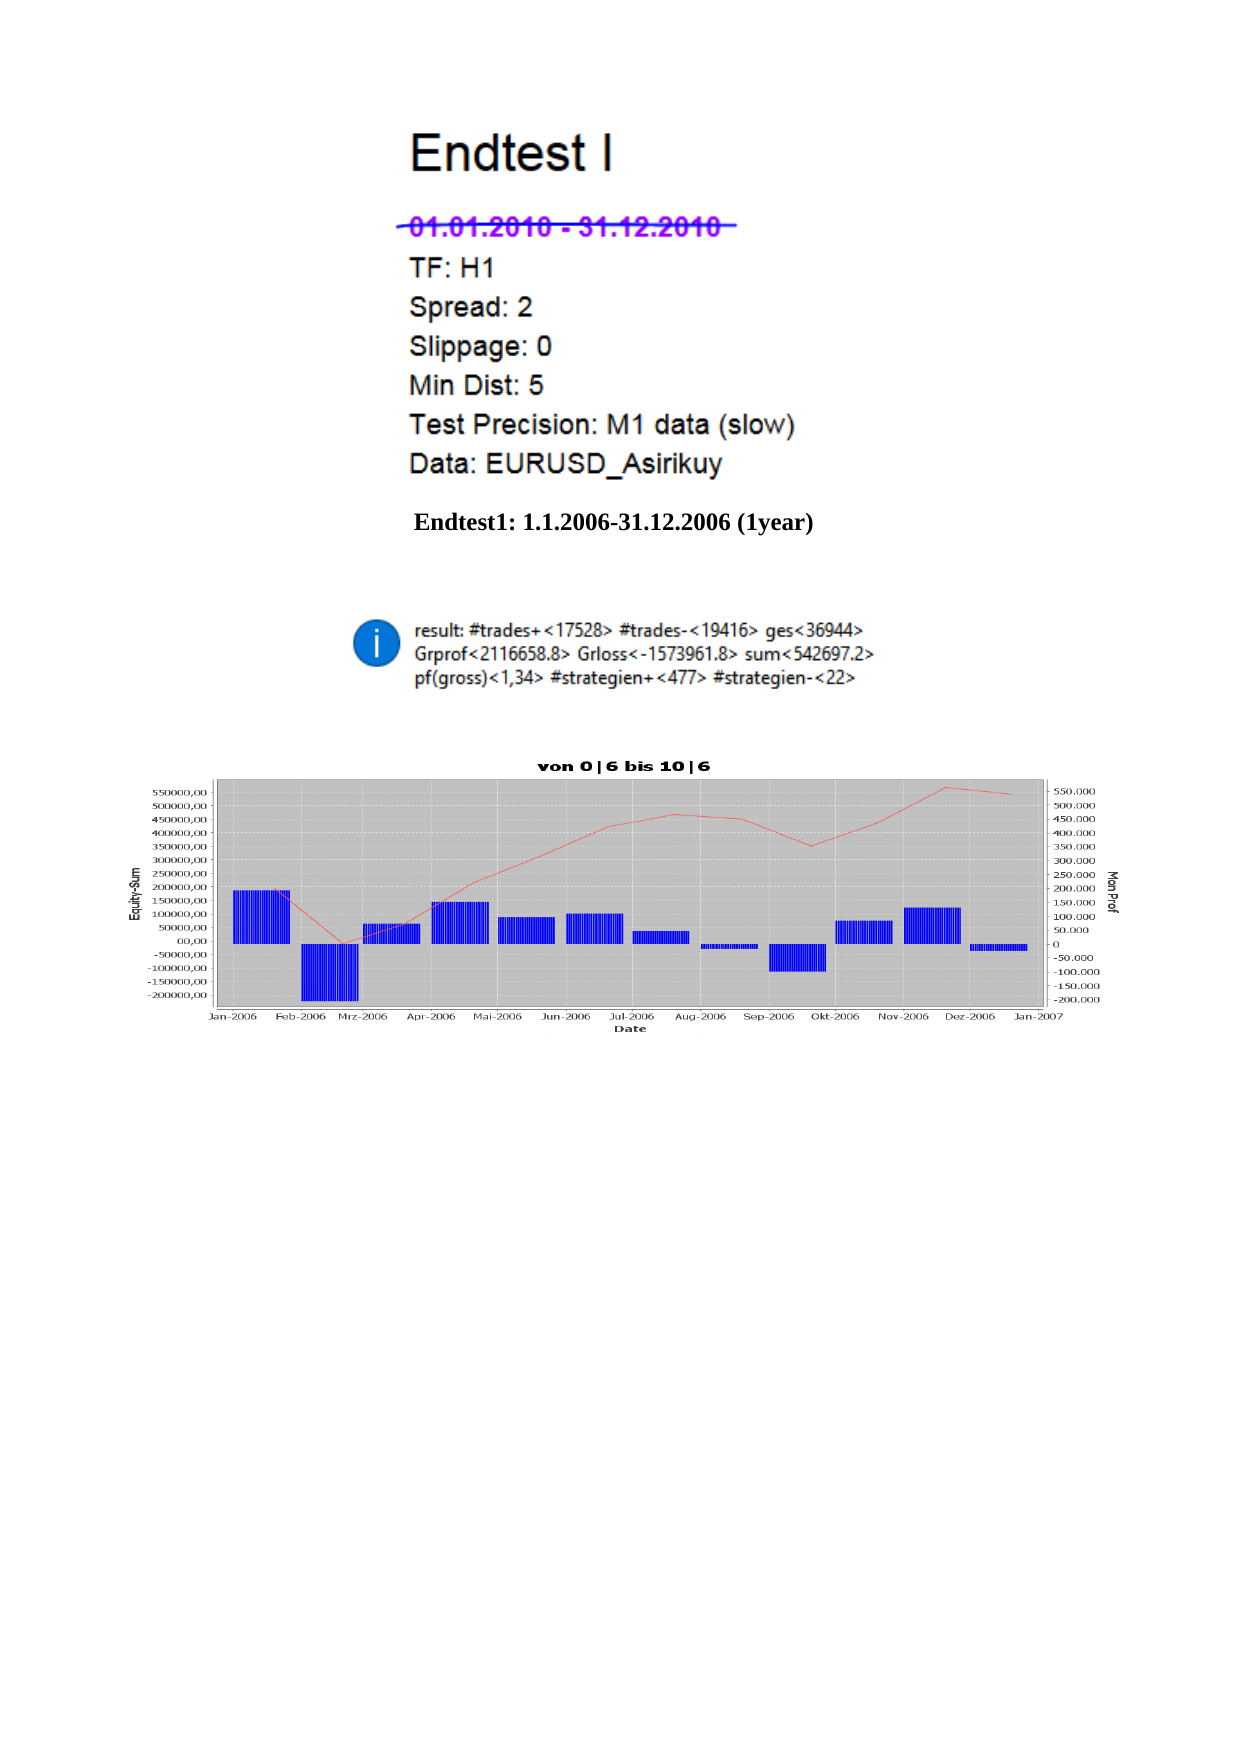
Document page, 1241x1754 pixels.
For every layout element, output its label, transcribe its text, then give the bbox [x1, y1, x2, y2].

picture [118, 758, 1123, 1039]
picture [341, 593, 899, 730]
picture [395, 118, 845, 508]
text Endtest1: 1.1.2006-31.12.2006 (1year) [118, 118, 1122, 536]
